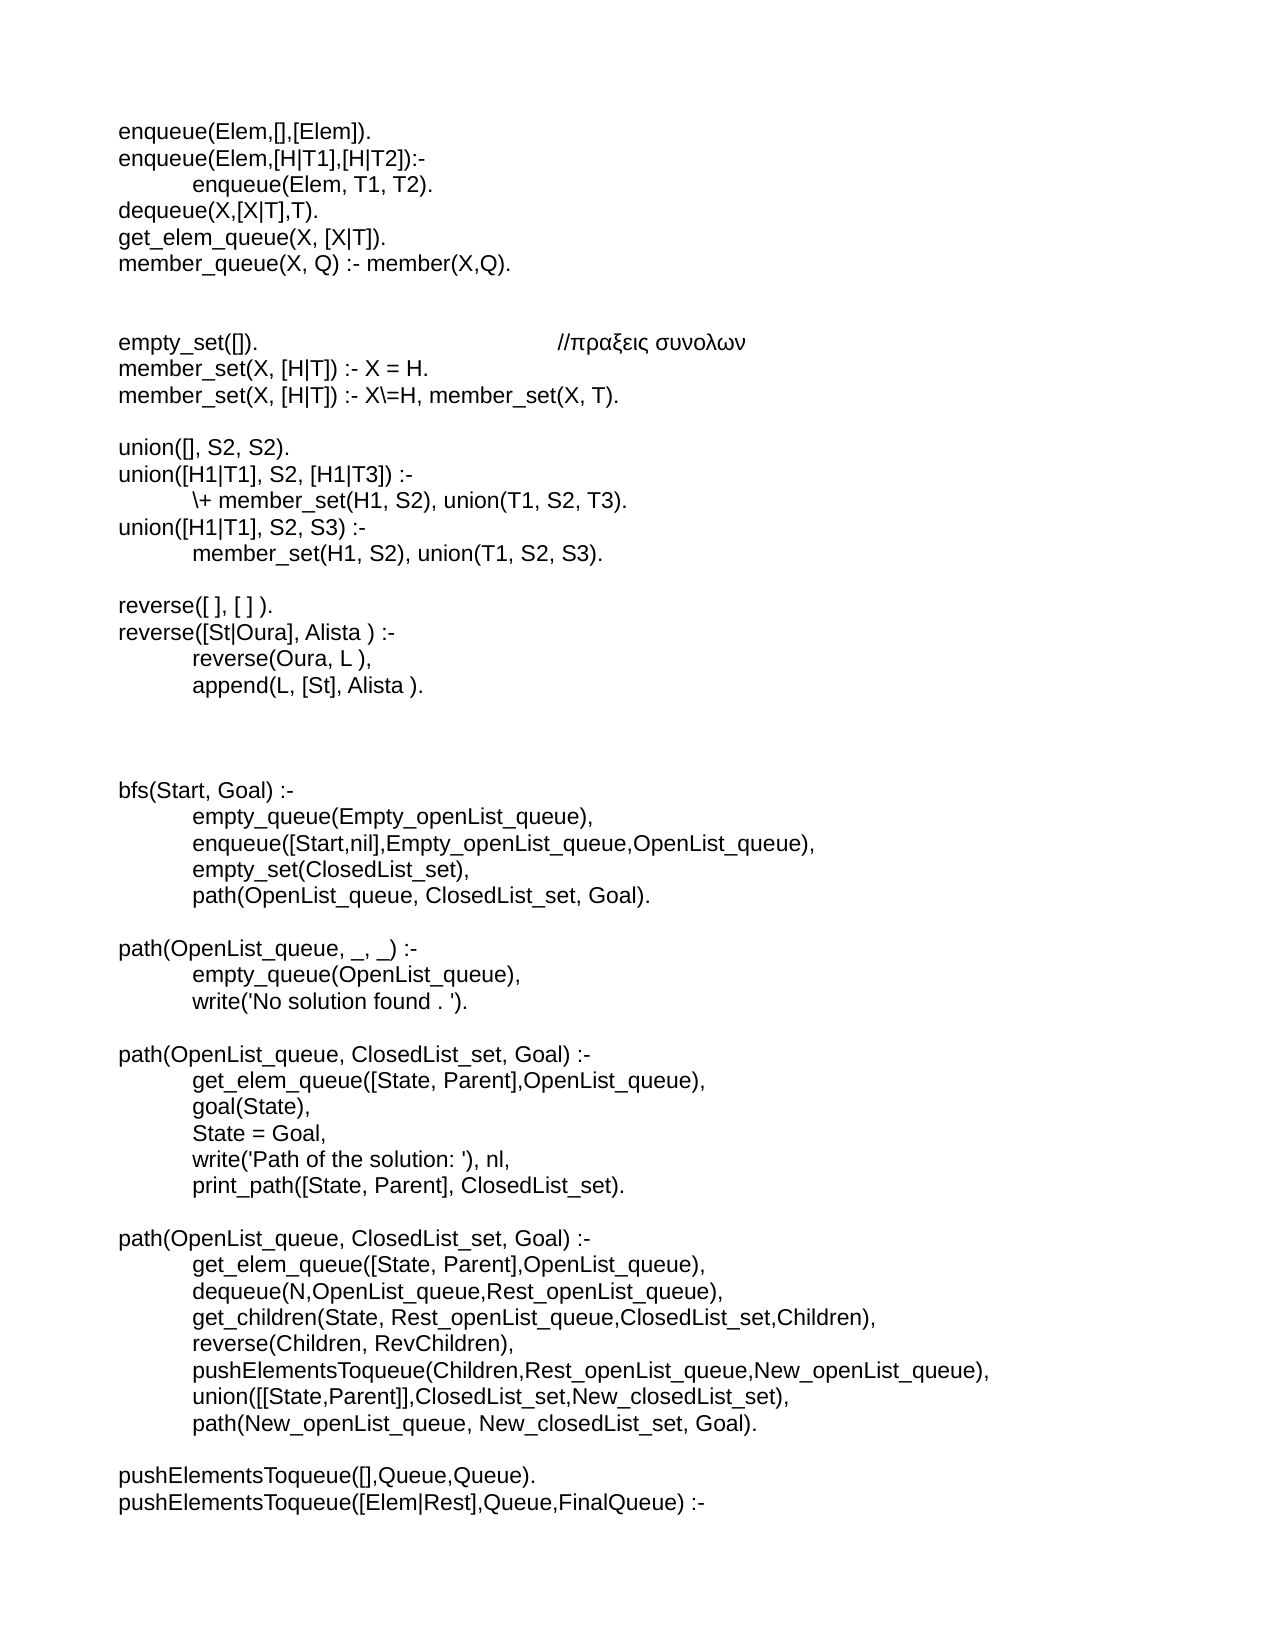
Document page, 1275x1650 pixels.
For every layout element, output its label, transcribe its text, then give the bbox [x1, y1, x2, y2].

text empty_set([]). //πραξεις συνολων [118, 329, 1157, 355]
text pushElementsToqueue([Elem|Rest],Queue,FinalQueue) :- [118, 1488, 1157, 1515]
text enqueue(Elem,[H|T1],[H|T2]):- [118, 144, 1157, 171]
text get_elem_queue([State, Parent],OpenList_queue), [118, 1251, 1157, 1278]
text get_elem_queue(X, [X|T]). [118, 223, 1157, 250]
text member_set(X, [H|T]) :- X\=H, member_set(X, T). [118, 382, 1157, 408]
text get_elem_queue([State, Parent],OpenList_queue), [118, 1067, 1157, 1093]
text enqueue(Elem,[],[Elem]). [118, 118, 1157, 144]
text empty_queue(Empty_openList_queue), [118, 803, 1157, 830]
text pushElementsToqueue([],Queue,Queue). [118, 1462, 1157, 1488]
text reverse([ ], [ ] ). [118, 592, 1157, 619]
text write('Path of the solution: '), nl, [118, 1146, 1157, 1172]
text member_set(X, [H|T]) :- X = H. [118, 355, 1157, 382]
text union([H1|T1], S2, S3) :- [118, 513, 1157, 540]
text dequeue(X,[X|T],T). [118, 197, 1157, 223]
text \+ member_set(H1, S2), union(T1, S2, T3). [118, 487, 1157, 513]
text empty_queue(OpenList_queue), [118, 961, 1157, 988]
text path(New_openList_queue, New_closedList_set, Goal). [118, 1409, 1157, 1436]
text goal(State), [118, 1093, 1157, 1119]
text append(L, [St], Alista ). [118, 672, 1157, 698]
text print_path([State, Parent], ClosedList_set). [118, 1172, 1157, 1199]
text path(OpenList_queue, _, _) :- [118, 935, 1157, 961]
text path(OpenList_queue, ClosedList_set, Goal). [118, 882, 1157, 909]
text bfs(Start, Goal) :- [118, 777, 1157, 803]
text path(OpenList_queue, ClosedList_set, Goal) :- [118, 1041, 1157, 1067]
text path(OpenList_queue, ClosedList_set, Goal) :- [118, 1225, 1157, 1251]
text pushElementsToqueue(Children,Rest_openList_queue,New_openList_queue), [118, 1357, 1157, 1383]
text union([[State,Parent]],ClosedList_set,New_closedList_set), [118, 1383, 1157, 1409]
text dequeue(N,OpenList_queue,Rest_openList_queue), [118, 1278, 1157, 1304]
text write('No solution found . '). [118, 988, 1157, 1014]
text union([H1|T1], S2, [H1|T3]) :- [118, 461, 1157, 487]
text member_queue(X, Q) :- member(X,Q). [118, 250, 1157, 276]
text union([], S2, S2). [118, 434, 1157, 461]
text get_children(State, Rest_openList_queue,ClosedList_set,Children), [118, 1304, 1157, 1330]
text reverse(Oura, L ), [118, 645, 1157, 672]
text reverse([St|Oura], Alista ) :- [118, 619, 1157, 645]
text State = Goal, [118, 1119, 1157, 1146]
text empty_set(ClosedList_set), [118, 856, 1157, 882]
text enqueue(Elem, T1, T2). [118, 171, 1157, 197]
text member_set(H1, S2), union(T1, S2, S3). [118, 540, 1157, 566]
text reverse(Children, RevChildren), [118, 1330, 1157, 1357]
text enqueue([Start,nil],Empty_openList_queue,OpenList_queue), [118, 830, 1157, 856]
